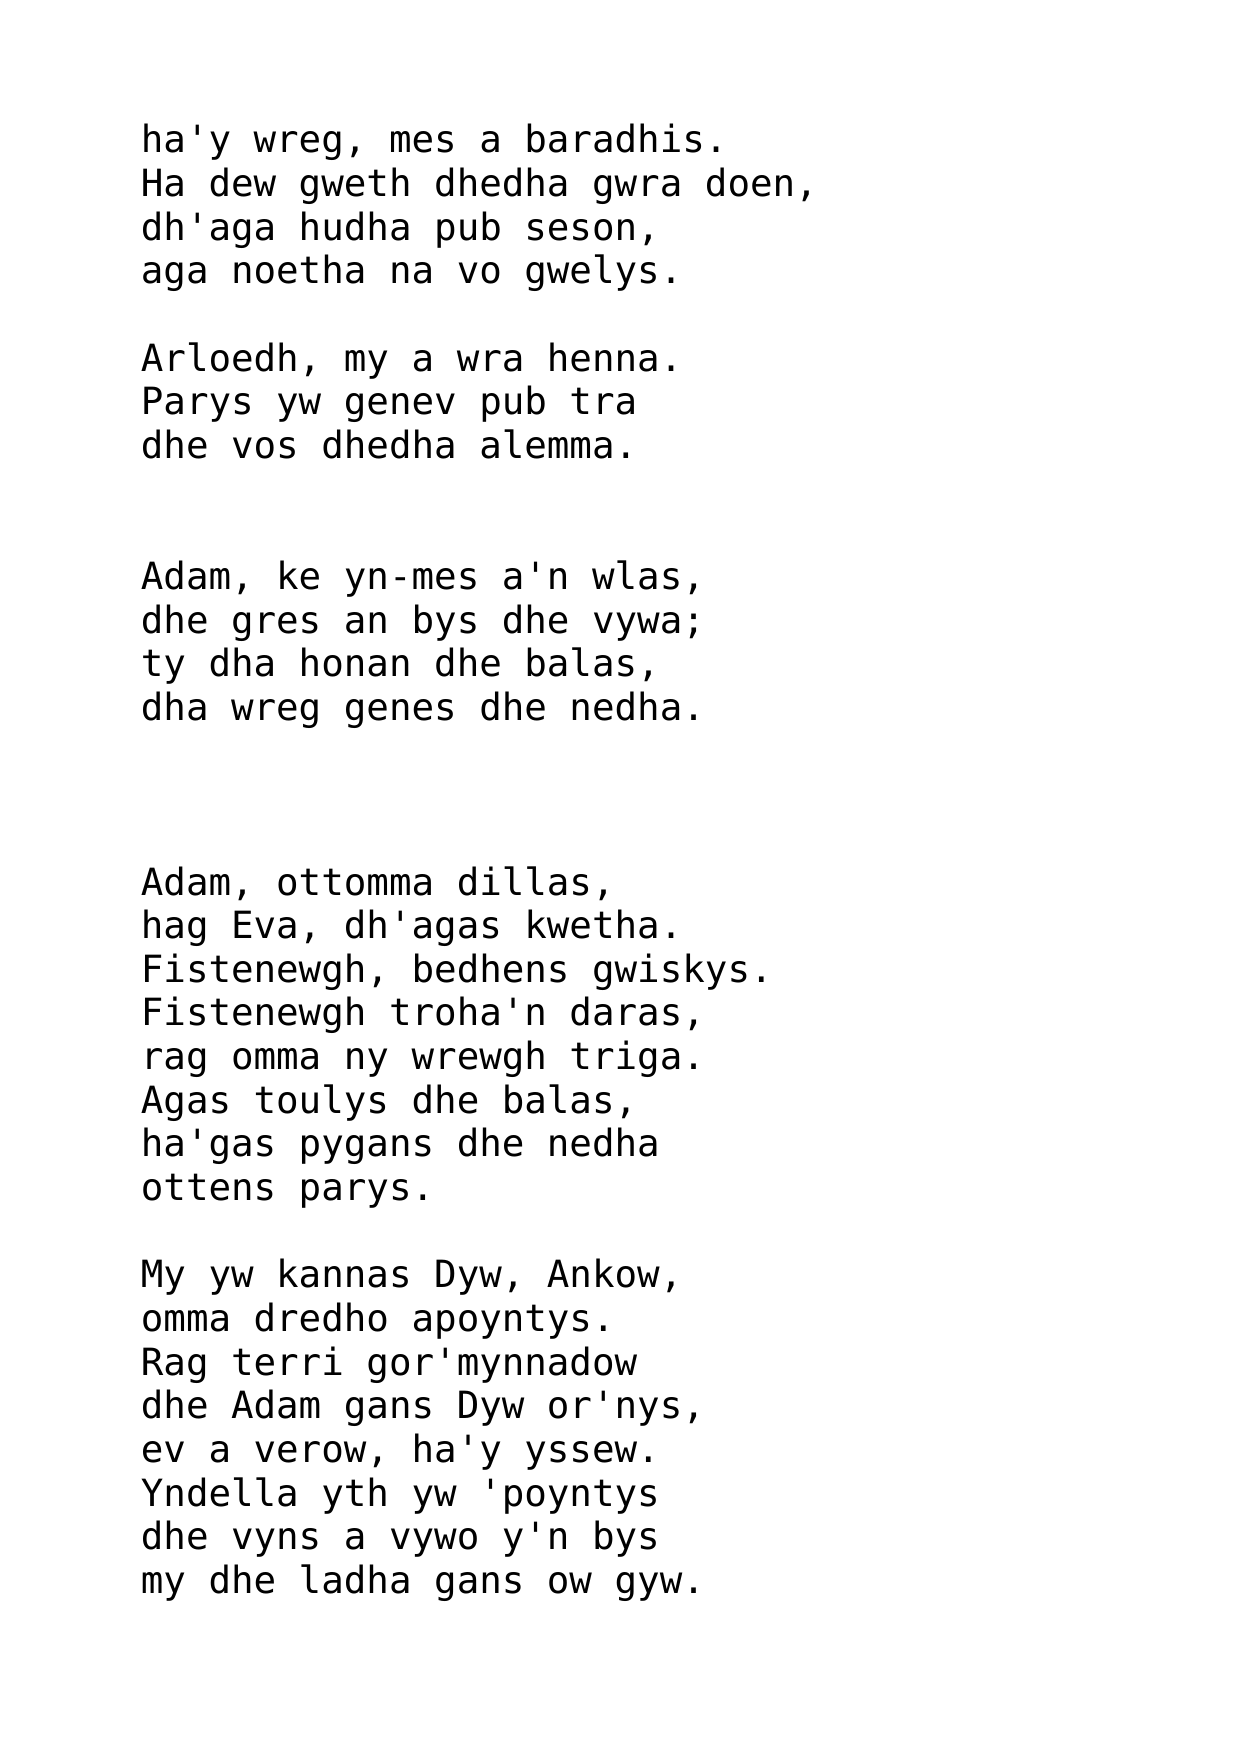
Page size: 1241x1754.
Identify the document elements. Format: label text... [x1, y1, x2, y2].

text aga noetha na vo gwelys. [118, 249, 1122, 293]
text dhe vos dhedha alemma. [118, 424, 1122, 467]
text Ha dew gweth dhedha gwra doen, [118, 162, 1122, 205]
text My yw kannas Dyw, Ankow, [118, 1253, 1122, 1297]
text ev a verow, ha'y yssew. [118, 1427, 1122, 1471]
text ottens parys. [118, 1166, 1122, 1209]
text Parys yw genev pub tra [118, 380, 1122, 424]
text Yndella yth yw 'poyntys [118, 1471, 1122, 1515]
text dh'aga hudha pub seson, [118, 205, 1122, 249]
text Arloedh, my a wra henna. [118, 336, 1122, 380]
text dhe Adam gans Dyw or'nys, [118, 1384, 1122, 1427]
text Agas toulys dhe balas, [118, 1078, 1122, 1122]
text Rag terri gor'mynnadow [118, 1340, 1122, 1384]
text ha'y wreg, mes a baradhis. [118, 118, 1122, 162]
text Fistenewgh troha'n daras, [118, 991, 1122, 1035]
text dha wreg genes dhe nedha. [118, 686, 1122, 729]
text Adam, ottomma dillas, [118, 860, 1122, 904]
text my dhe ladha gans ow gyw. [118, 1558, 1122, 1602]
text ha'gas pygans dhe nedha [118, 1122, 1122, 1166]
text ty dha honan dhe balas, [118, 642, 1122, 686]
text hag Eva, dh'agas kwetha. [118, 904, 1122, 947]
text dhe gres an bys dhe vywa; [118, 598, 1122, 642]
text dhe vyns a vywo y'n bys [118, 1515, 1122, 1558]
text Adam, ke yn-mes a'n wlas, [118, 554, 1122, 598]
text omma dredho apoyntys. [118, 1297, 1122, 1340]
text rag omma ny wrewgh triga. [118, 1035, 1122, 1078]
text Fistenewgh, bedhens gwiskys. [118, 947, 1122, 991]
